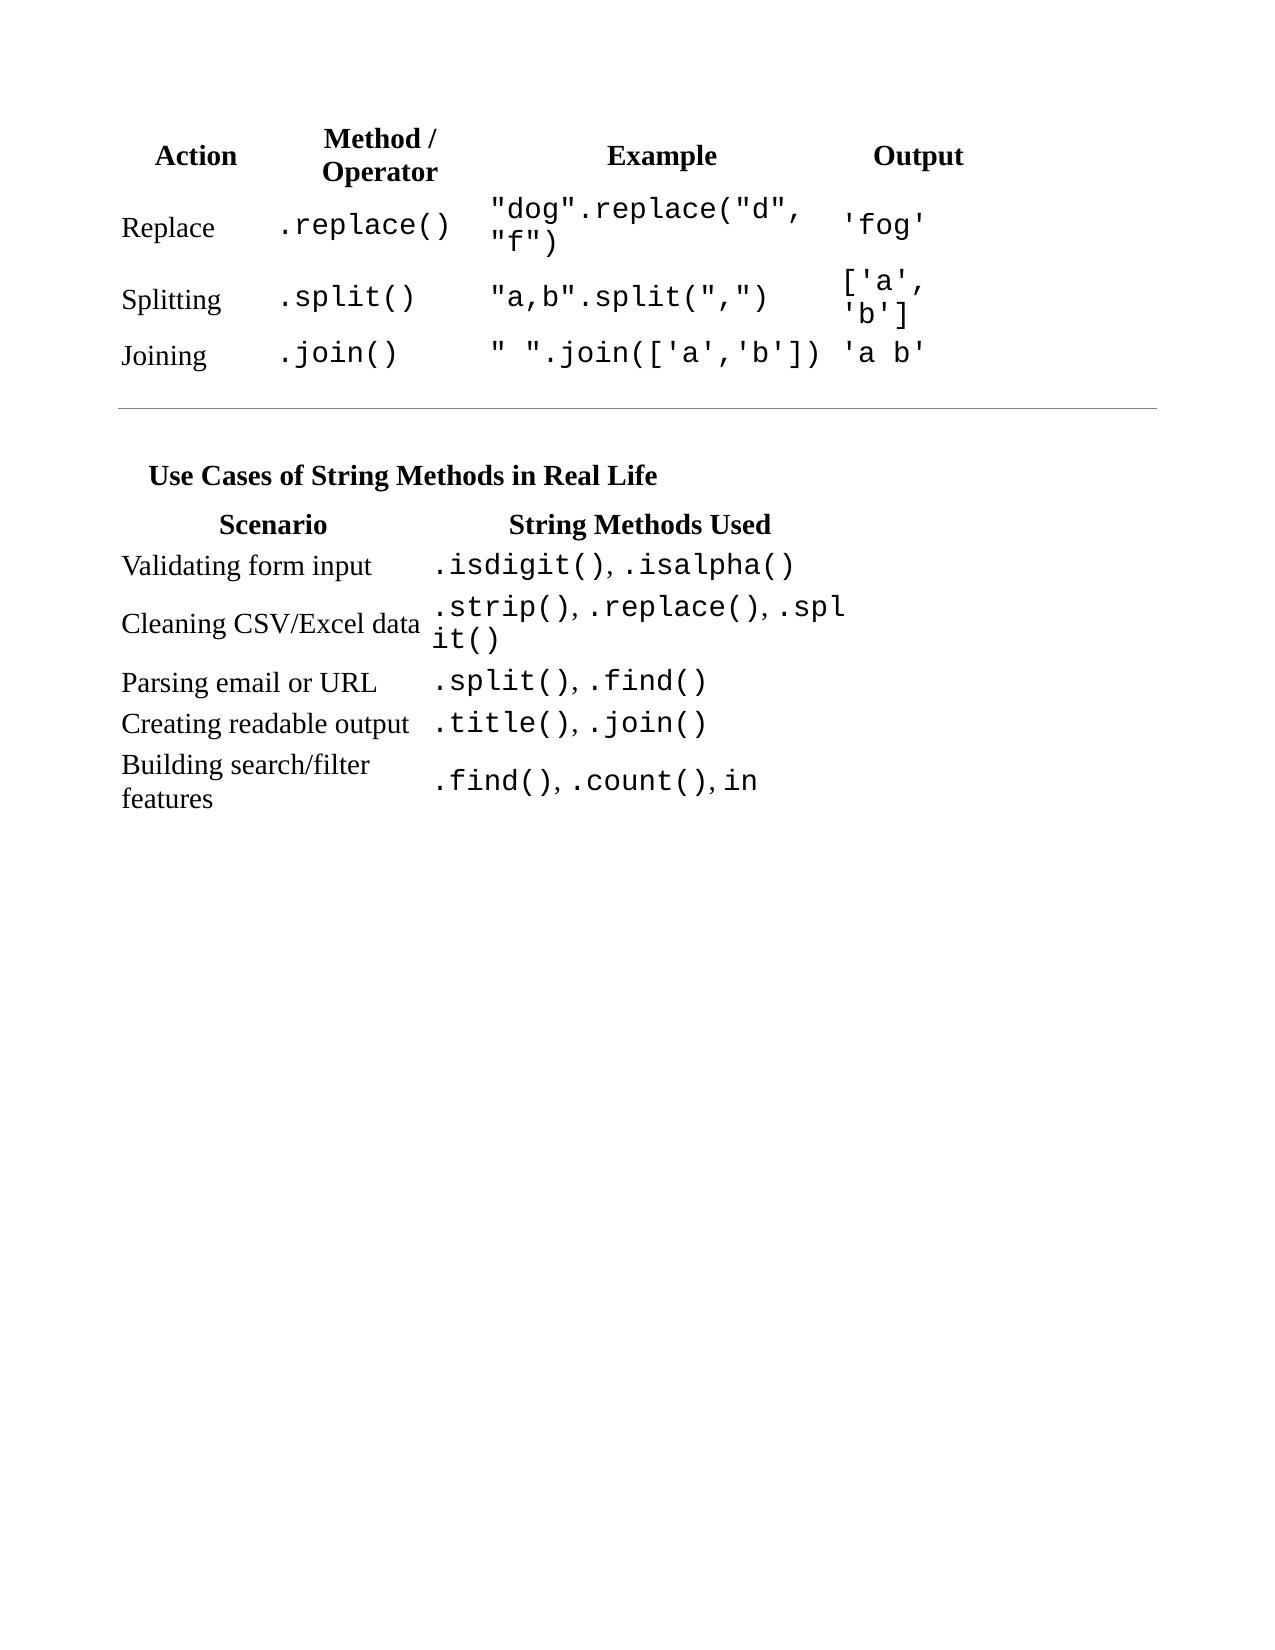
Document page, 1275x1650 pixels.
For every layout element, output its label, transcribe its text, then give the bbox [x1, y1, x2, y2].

table_header Method / Operator [274, 118, 486, 191]
table_header String Methods Used [428, 505, 852, 544]
table_cell .replace() [274, 191, 486, 263]
table_cell 'fog' [838, 191, 999, 263]
table_cell Cleaning CSV/Excel data [118, 586, 428, 661]
table_cell Parsing email or URL [118, 661, 428, 702]
table_cell .find(), .count(), in [428, 744, 852, 817]
table_cell .isdigit(), .isalpha() [428, 544, 852, 586]
table_cell "dog".replace("d", "f") [486, 191, 837, 263]
table_cell Creating readable output [118, 703, 428, 744]
table_cell .join() [274, 335, 486, 374]
table_cell .title(), .join() [428, 703, 852, 744]
table_cell Validating form input [118, 544, 428, 586]
table_header Scenario [118, 505, 428, 544]
table_header Output [838, 118, 999, 191]
table_cell " ".join(['a','b']) [486, 335, 837, 374]
table_cell ['a', 'b'] [838, 263, 999, 335]
table_cell 'a b' [838, 335, 999, 374]
table_cell .strip(), .replace(), .split() [428, 586, 852, 661]
subtitle 🎯 Use Cases of String Methods in Real Life [118, 458, 1157, 492]
table_header Action [118, 118, 273, 191]
table_cell .split(), .find() [428, 661, 852, 702]
table_cell Joining [118, 335, 273, 374]
table_cell "a,b".split(",") [486, 263, 837, 335]
table_cell Building search/filter features [118, 744, 428, 817]
table_cell .split() [274, 263, 486, 335]
table_cell Replace [118, 191, 273, 263]
table_cell Splitting [118, 263, 273, 335]
table_header Example [486, 118, 837, 191]
